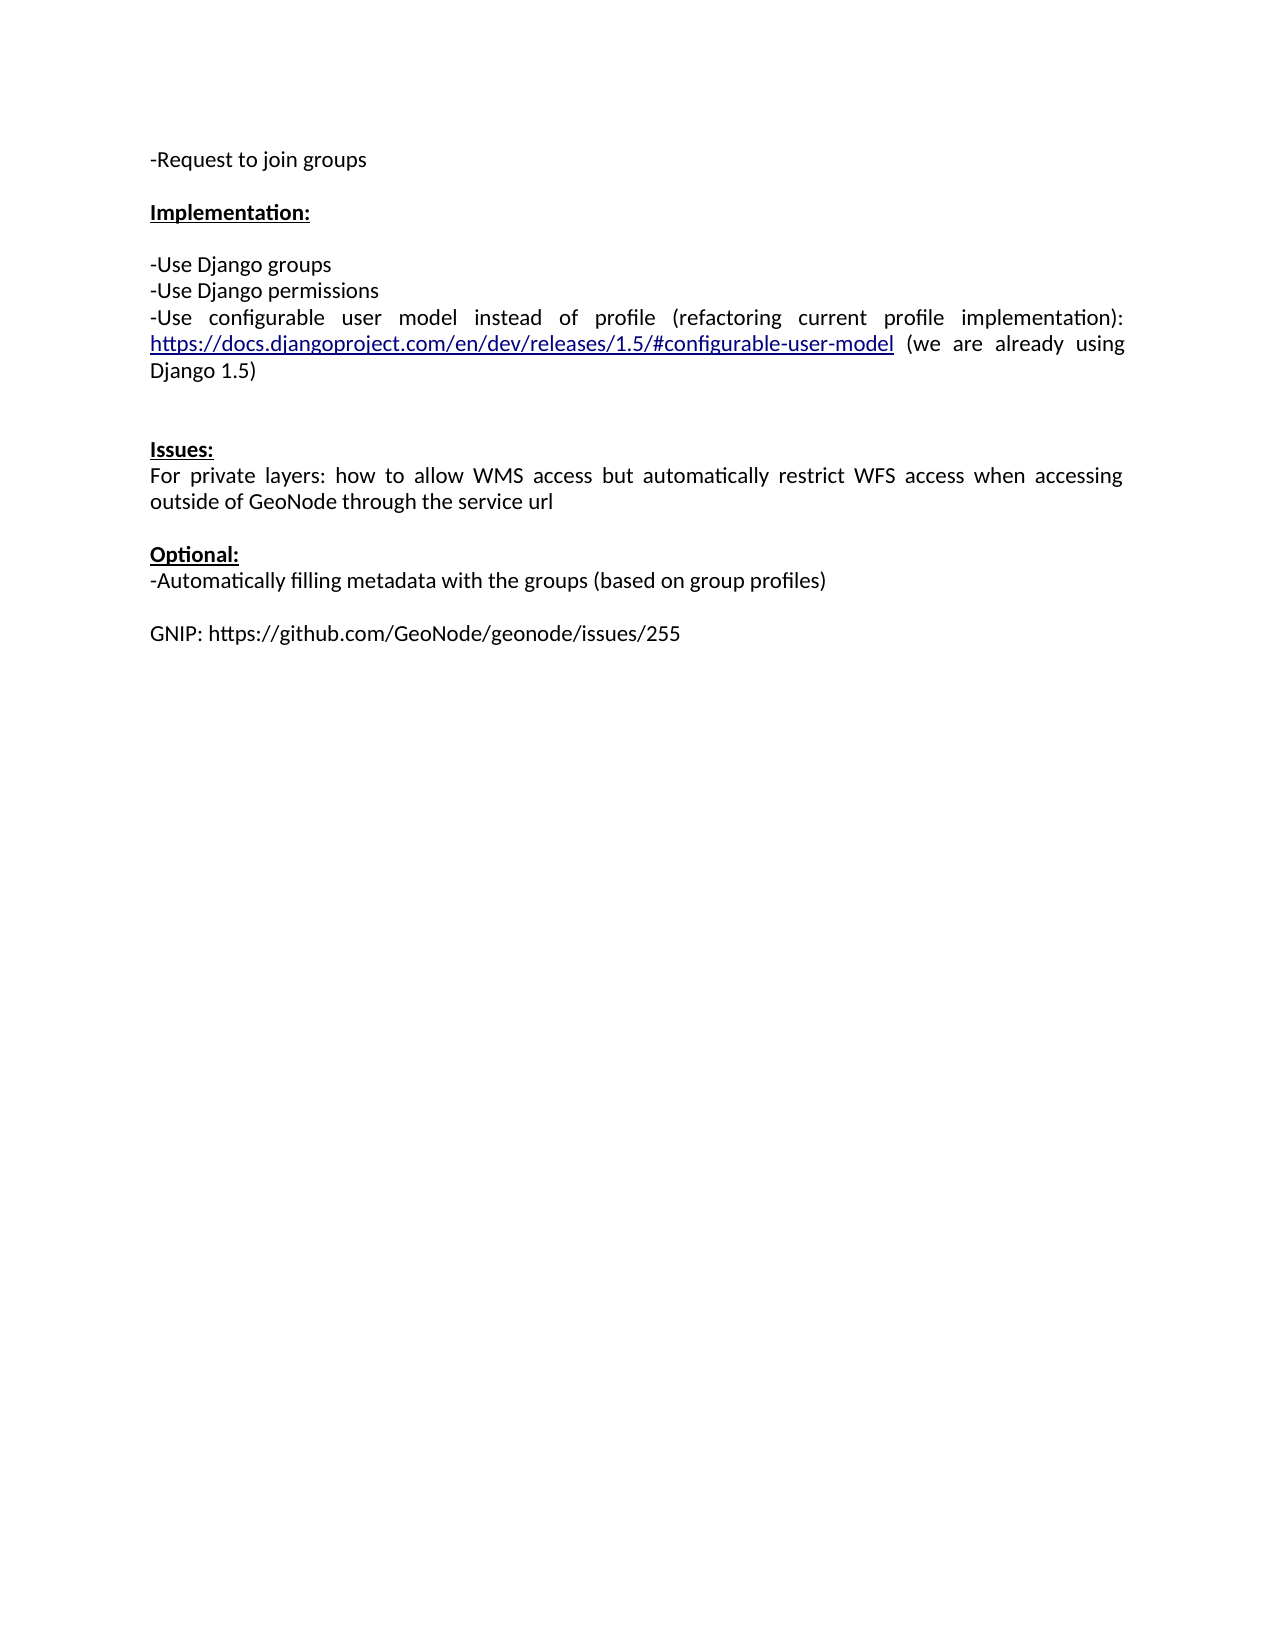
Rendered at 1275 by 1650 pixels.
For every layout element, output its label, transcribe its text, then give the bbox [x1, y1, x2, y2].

text -Automatically filling metadata with the groups (based on group profiles) [150, 572, 1125, 594]
text GNIP: https://github.com/GeoNode/geonode/issues/255 [150, 624, 1125, 647]
text -Use Django permissions [150, 282, 1125, 305]
text -Use Django groups [150, 255, 1125, 278]
text -Request to join groups [150, 150, 1125, 173]
text Issues: [150, 440, 1125, 463]
text For private layers: how to allow WMS access but automatically restrict WFS access when accessing outside of GeoNode through the service url [150, 466, 1125, 516]
text Optional: [150, 545, 1125, 568]
text -Use configurable user model instead of profile (refactoring current profile implementation): https://docs.djangoproject.com/en/dev/releases/1.5/#configurable-user-model (we are already using Django 1.5) [150, 308, 1125, 384]
text Implementation: [150, 203, 1125, 226]
